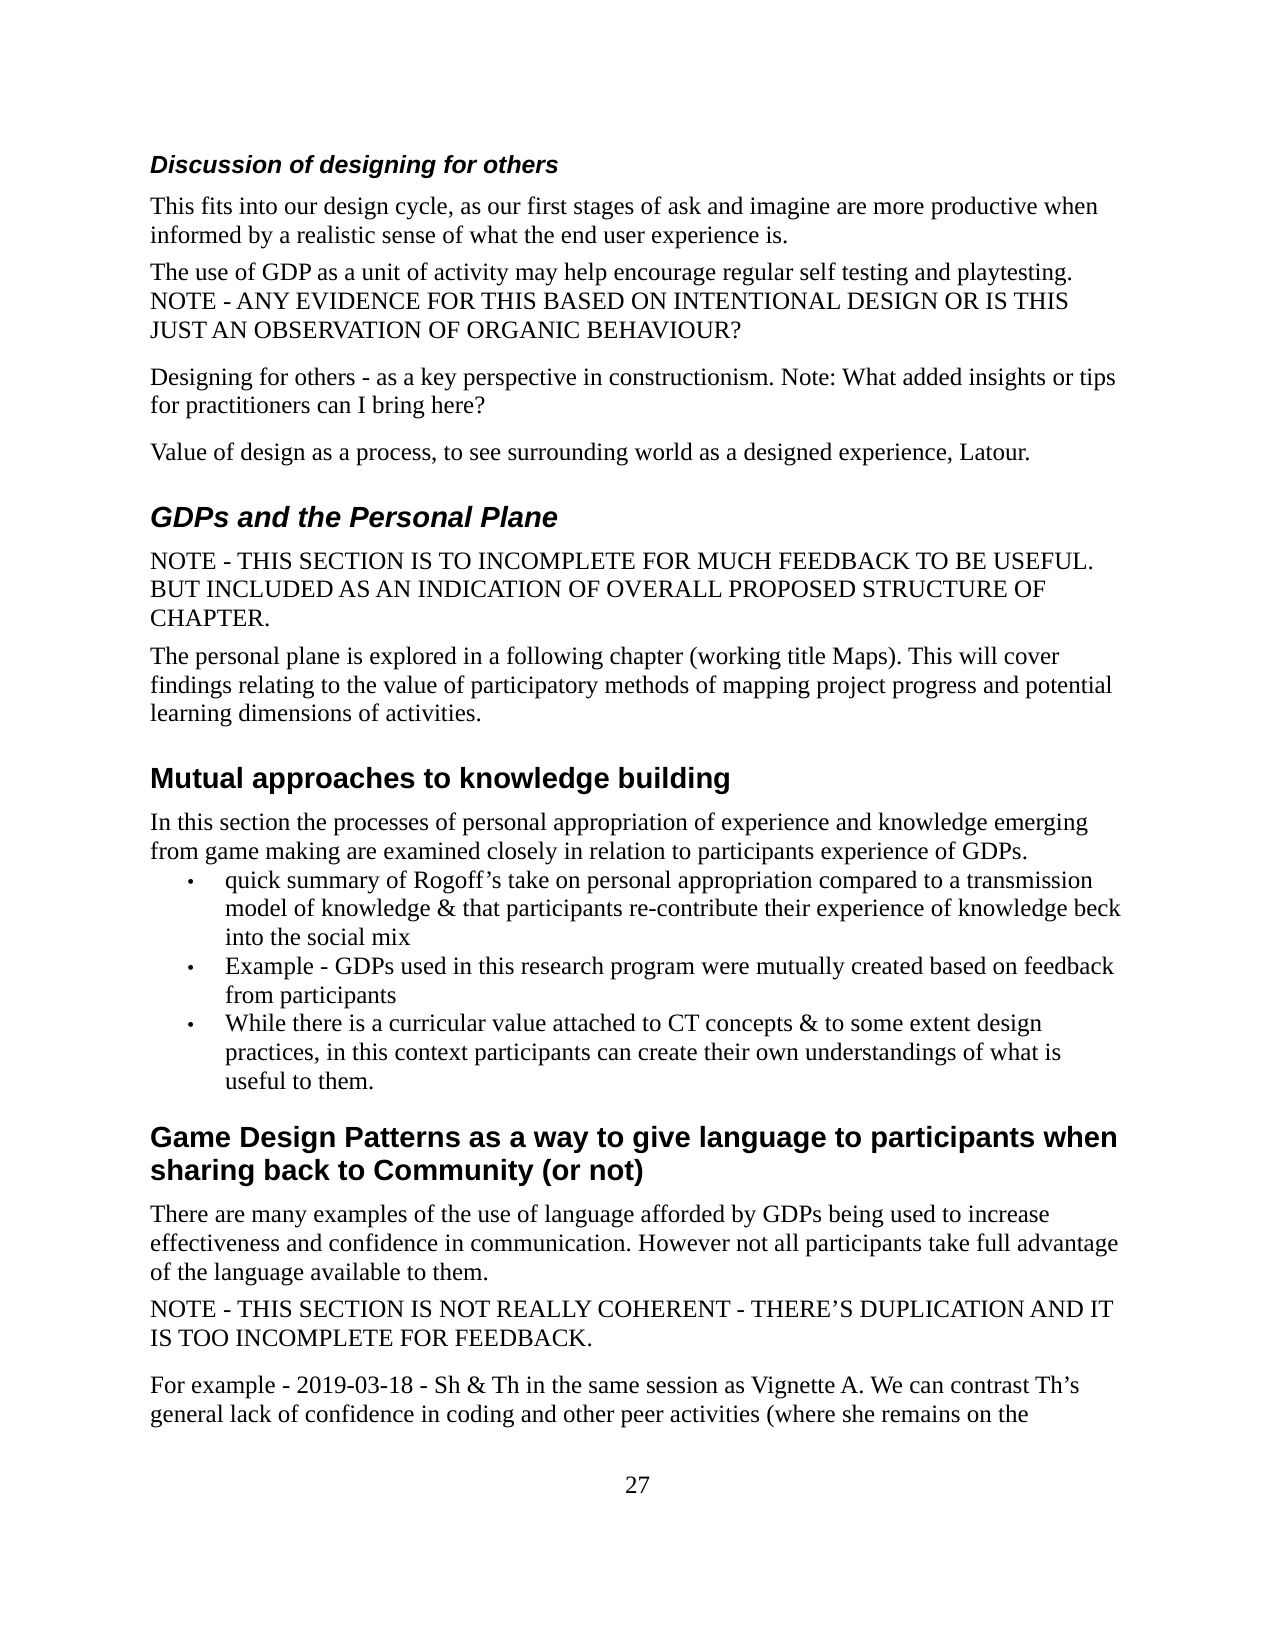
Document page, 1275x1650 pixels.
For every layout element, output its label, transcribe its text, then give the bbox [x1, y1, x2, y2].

subtitle GDPs and the Personal Plane [150, 500, 1125, 533]
list While there is a curricular value attached to CT concepts & to some extent design practices, in this context participants can create their own understandings of what is useful to them. [187, 1008, 1125, 1095]
subtitle Game Design Patterns as a way to give language to participants when sharing back to Community (or not) [150, 1120, 1125, 1187]
list quick summary of Rogoff’s take on personal appropriation compared to a transmission model of knowledge & that participants re-contribute their experience of knowledge beck into the social mix [187, 865, 1125, 951]
text There are many examples of the use of language afforded by GDPs being used to increase effectiveness and confidence in communication. However not all participants take full advantage of the language available to them. [150, 1199, 1125, 1286]
text This fits into our design cycle, as our first stages of ask and imagine are more productive when informed by a realistic sense of what the end user experience is. [150, 191, 1125, 248]
text For example - 2019-03-18 - Sh & Th in the same session as Vignette A. We can contrast Th’s general lack of confidence in coding and other peer activities (where she remains on the [150, 1370, 1125, 1427]
list Example - GDPs used in this research program were mutually created based on feedback from participants [187, 951, 1125, 1008]
text The use of GDP as a unit of activity may help encourage regular self testing and playtesting. NOTE - ANY EVIDENCE FOR THIS BASED ON INTENTIONAL DESIGN OR IS THIS JUST AN OBSERVATION OF ORGANIC BEHAVIOUR? [150, 257, 1125, 344]
text Designing for others - as a key perspective in constructionism. Note: What added insights or tips for practitioners can I bring here? [150, 362, 1125, 419]
text Value of design as a process, to see surrounding world as a designed experience, Latour. [150, 437, 1125, 466]
text The personal plane is explored in a following chapter (working title Maps). This will cover findings relating to the value of participatory methods of mapping project progress and potential learning dimensions of activities. [150, 641, 1125, 727]
text NOTE - THIS SECTION IS TO INCOMPLETE FOR MUCH FEEDBACK TO BE USEFUL. BUT INCLUDED AS AN INDICATION OF OVERALL PROPOSED STRUCTURE OF CHAPTER. [150, 546, 1125, 632]
subtitle Discussion of designing for others [150, 150, 1125, 178]
text NOTE - THIS SECTION IS NOT REALLY COHERENT - THERE’S DUPLICATION AND IT IS TOO INCOMPLETE FOR FEEDBACK. [150, 1294, 1125, 1352]
text In this section the processes of personal appropriation of experience and knowledge emerging from game making are examined closely in relation to participants experience of GDPs. [150, 807, 1125, 865]
subtitle Mutual approaches to knowledge building [150, 761, 1125, 795]
